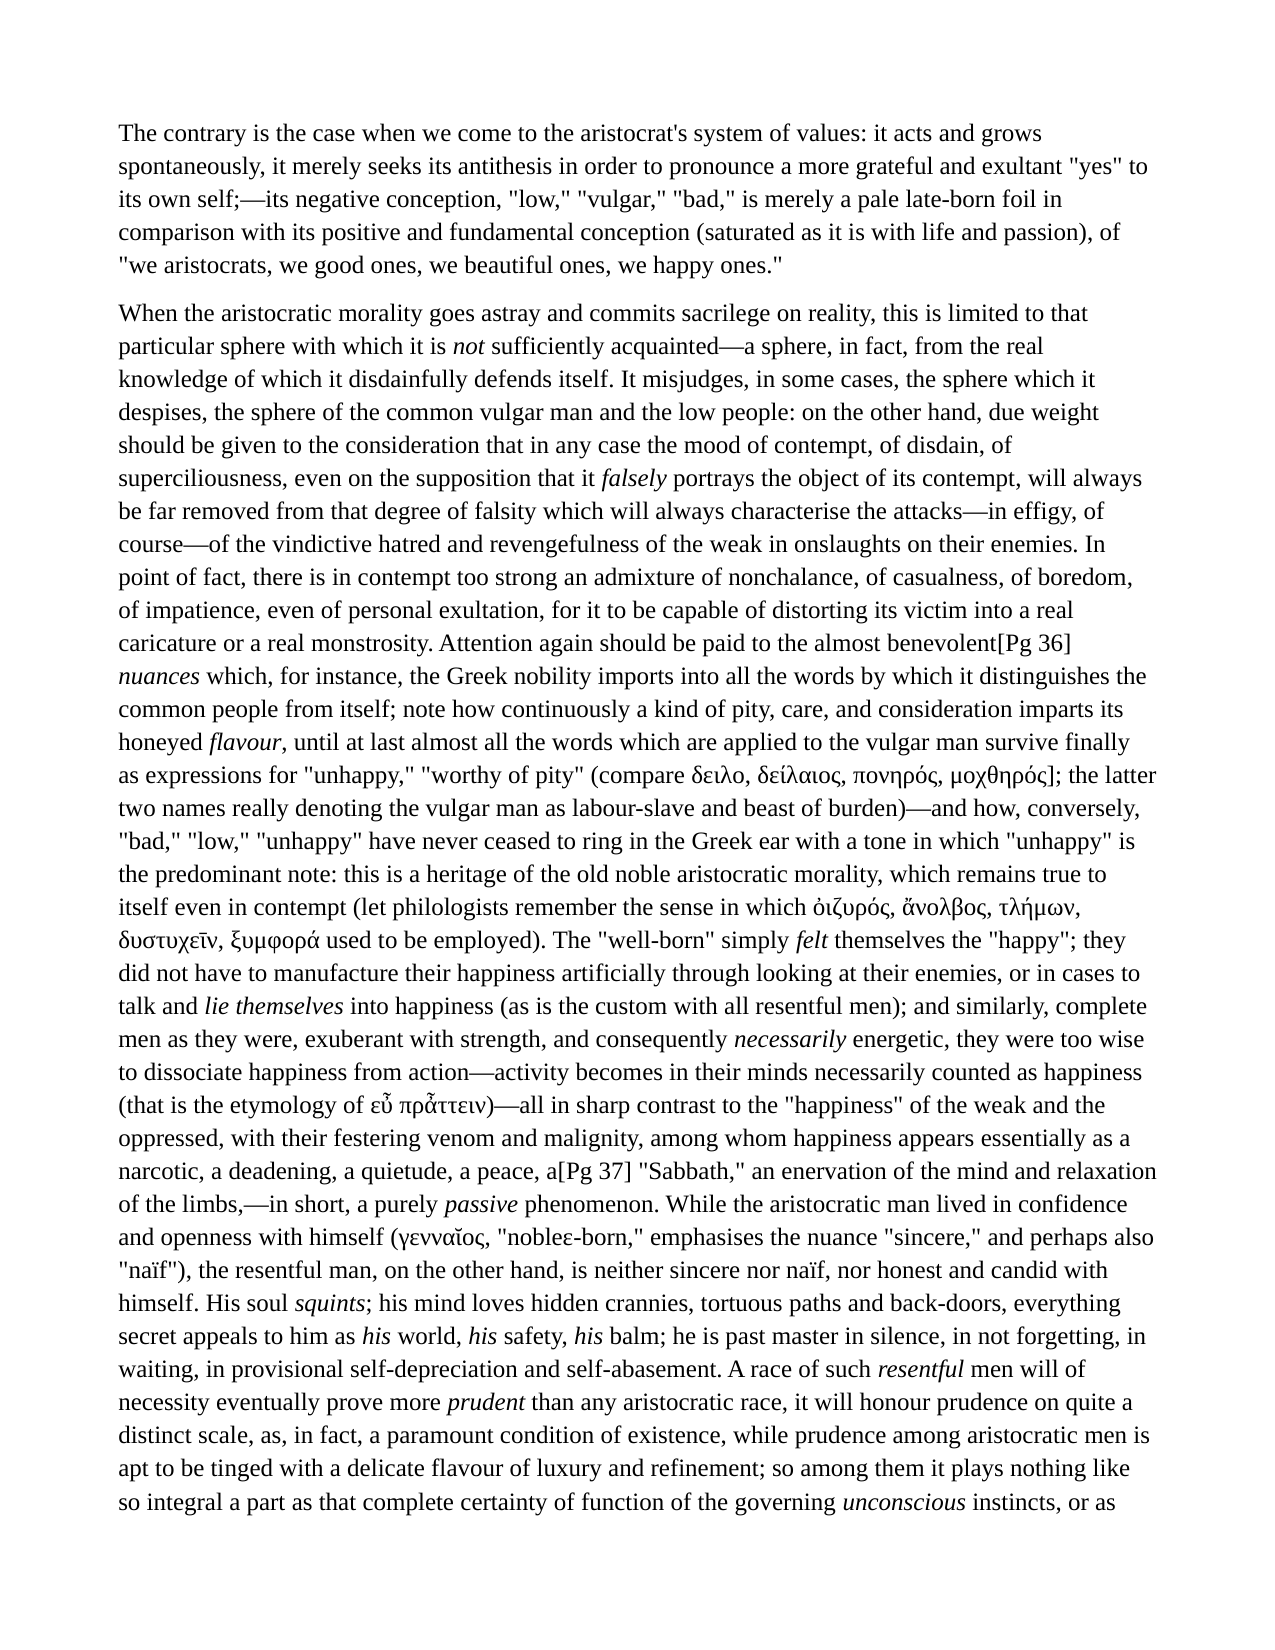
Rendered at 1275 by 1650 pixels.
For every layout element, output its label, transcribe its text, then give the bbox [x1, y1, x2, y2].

text When the aristocratic morality goes astray and commits sacrilege on reality, this is limited to that particular sphere with which it is not sufficiently acquainted—a sphere, in fact, from the real knowledge of which it disdainfully defends itself. It misjudges, in some cases, the sphere which it despises, the sphere of the common vulgar man and the low people: on the other hand, due weight should be given to the consideration that in any case the mood of contempt, of disdain, of superciliousness, even on the supposition that it falsely portrays the object of its contempt, will always be far removed from that degree of falsity which will always characterise the attacks—in effigy, of course—of the vindictive hatred and revengefulness of the weak in onslaughts on their enemies. In point of fact, there is in contempt too strong an admixture of nonchalance, of casualness, of boredom, of impatience, even of personal exultation, for it to be capable of distorting its victim into a real caricature or a real monstrosity. Attention again should be paid to the almost benevolent[Pg 36] nuances which, for instance, the Greek nobility imports into all the words by which it distinguishes the common people from itself; note how continuously a kind of pity, care, and consideration imparts its honeyed flavour, until at last almost all the words which are applied to the vulgar man survive finally as expressions for "unhappy," "worthy of pity" (compare δειλο, δείλαιος, πονηρός, μοχθηρός]; the latter two names really denoting the vulgar man as labour-slave and beast of burden)—and how, conversely, "bad," "low," "unhappy" have never ceased to ring in the Greek ear with a tone in which "unhappy" is the predominant note: this is a heritage of the old noble aristocratic morality, which remains true to itself even in contempt (let philologists remember the sense in which ὀιζυρός, ἄνολβος, τλήμων, δυστυχεῑν, ξυμφορά used to be employed). The "well-born" simply felt themselves the "happy"; they did not have to manufacture their happiness artificially through looking at their enemies, or in cases to talk and lie themselves into happiness (as is the custom with all resentful men); and similarly, complete men as they were, exuberant with strength, and consequently necessarily energetic, they were too wise to dissociate happiness from action—activity becomes in their minds necessarily counted as happiness (that is the etymology of εὖ πρἆττειν)—all in sharp contrast to the "happiness" of the weak and the oppressed, with their festering venom and malignity, among whom happiness appears essentially as a narcotic, a deadening, a quietude, a peace, a[Pg 37] "Sabbath," an enervation of the mind and relaxation of the limbs,—in short, a purely passive phenomenon. While the aristocratic man lived in confidence and openness with himself (γενναῐος, "nobleε-born," emphasises the nuance "sincere," and perhaps also "naïf"), the resentful man, on the other hand, is neither sincere nor naïf, nor honest and candid with himself. His soul squints; his mind loves hidden crannies, tortuous paths and back-doors, everything secret appeals to him as his world, his safety, his balm; he is past master in silence, in not forgetting, in waiting, in provisional self-depreciation and self-abasement. A race of such resentful men will of necessity eventually prove more prudent than any aristocratic race, it will honour prudence on quite a distinct scale, as, in fact, a paramount condition of existence, while prudence among aristocratic men is apt to be tinged with a delicate flavour of luxury and refinement; so among them it plays nothing like so integral a part as that complete certainty of function of the governing unconscious instincts, or as [118, 298, 1157, 1515]
text The contrary is the case when we come to the aristocrat's system of values: it acts and grows spontaneously, it merely seeks its antithesis in order to pronounce a more grateful and exultant "yes" to its own self;—its negative conception, "low," "vulgar," "bad," is merely a pale late-born foil in comparison with its positive and fundamental conception (saturated as it is with life and passion), of "we aristocrats, we good ones, we beautiful ones, we happy ones." [118, 118, 1157, 279]
